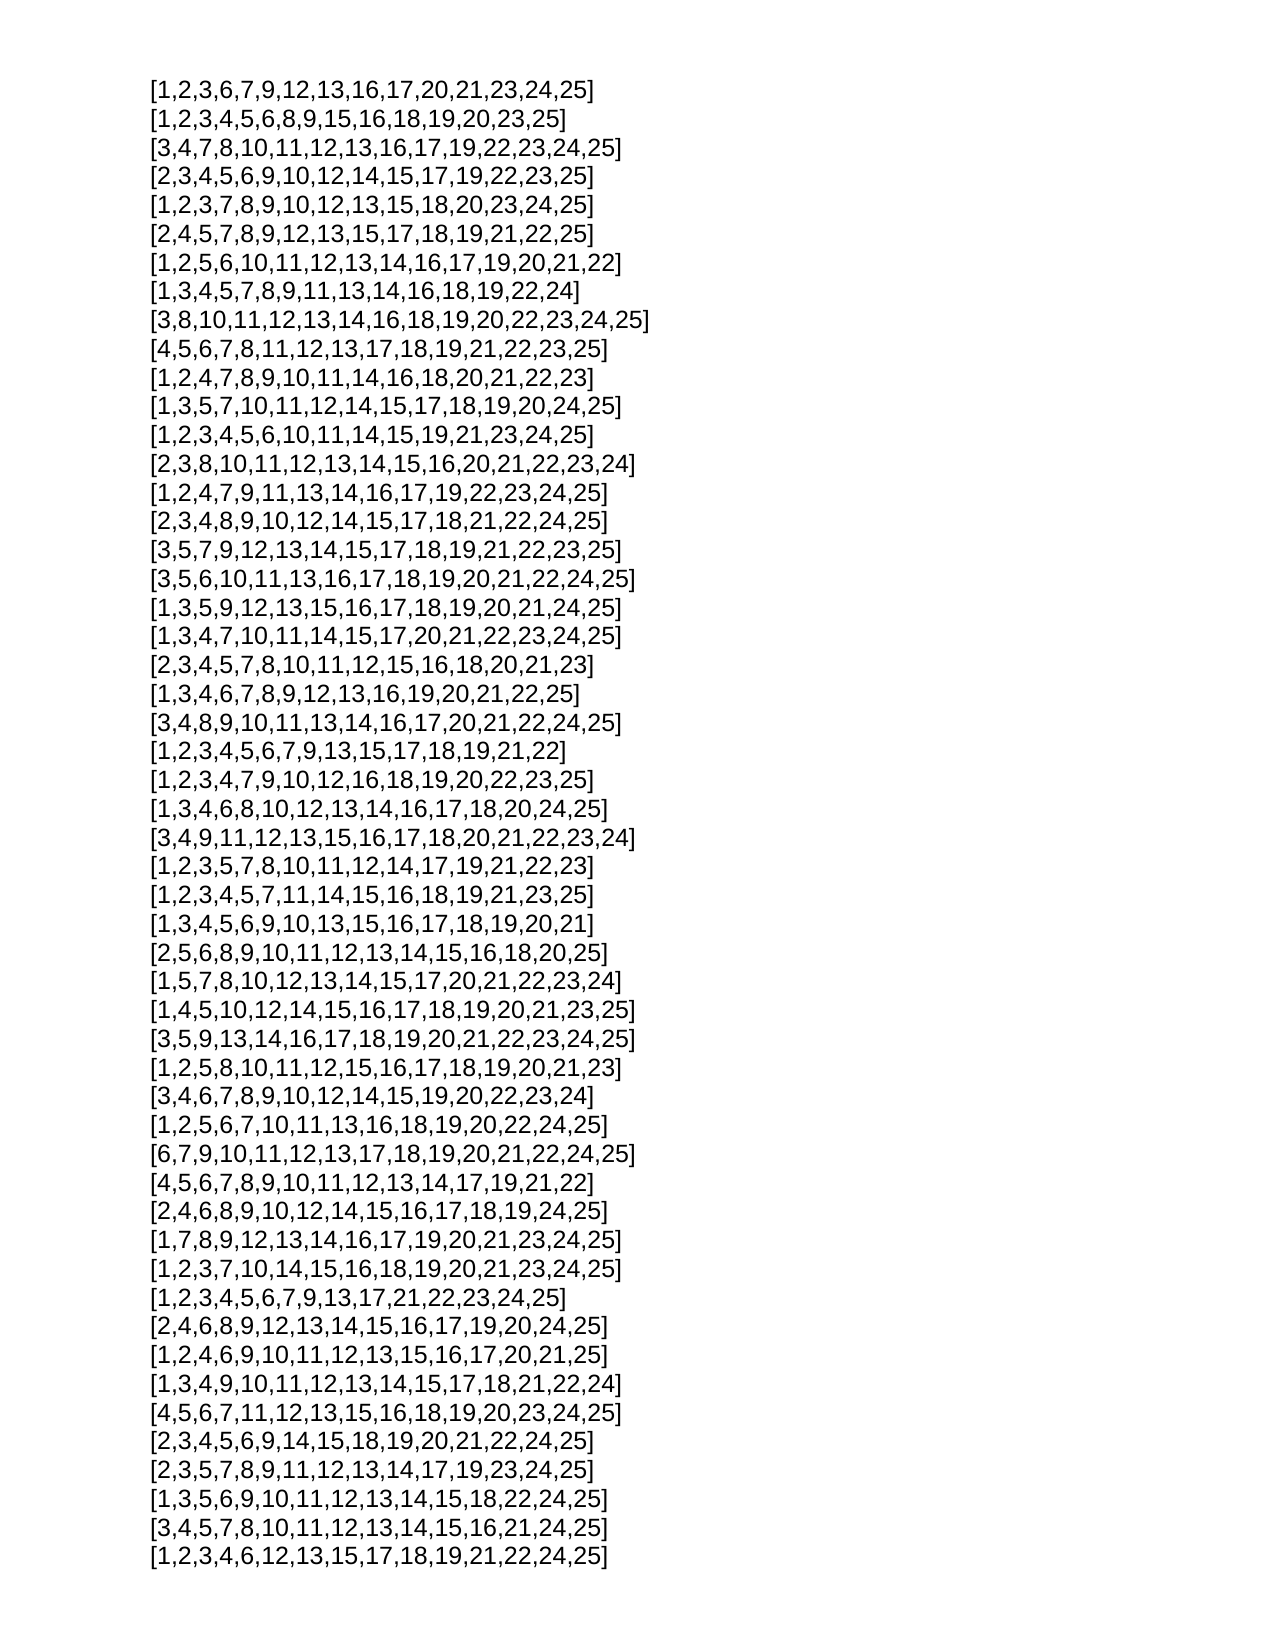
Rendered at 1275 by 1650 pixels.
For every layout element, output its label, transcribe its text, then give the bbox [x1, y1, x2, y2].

text [1,2,3,7,8,9,10,12,13,15,18,20,23,24,25] [150, 190, 1125, 219]
text [2,4,5,7,8,9,12,13,15,17,18,19,21,22,25] [150, 219, 1125, 247]
text [6,7,9,10,11,12,13,17,18,19,20,21,22,24,25] [150, 1139, 1125, 1167]
text [1,3,4,5,6,9,10,13,15,16,17,18,19,20,21] [150, 909, 1125, 937]
text [3,5,9,13,14,16,17,18,19,20,21,22,23,24,25] [150, 1024, 1125, 1052]
text [4,5,6,7,8,9,10,11,12,13,14,17,19,21,22] [150, 1167, 1125, 1196]
text [1,3,5,9,12,13,15,16,17,18,19,20,21,24,25] [150, 592, 1125, 621]
text [1,2,4,7,8,9,10,11,14,16,18,20,21,22,23] [150, 362, 1125, 391]
text [1,3,4,6,7,8,9,12,13,16,19,20,21,22,25] [150, 679, 1125, 707]
text [1,3,4,9,10,11,12,13,14,15,17,18,21,22,24] [150, 1369, 1125, 1397]
text [1,2,3,4,6,12,13,15,17,18,19,21,22,24,25] [150, 1541, 1125, 1570]
text [2,3,4,8,9,10,12,14,15,17,18,21,22,24,25] [150, 506, 1125, 535]
text [1,3,5,6,9,10,11,12,13,14,15,18,22,24,25] [150, 1484, 1125, 1512]
text [1,2,3,4,5,7,11,14,15,16,18,19,21,23,25] [150, 880, 1125, 909]
text [1,2,3,4,7,9,10,12,16,18,19,20,22,23,25] [150, 765, 1125, 794]
text [1,2,4,6,9,10,11,12,13,15,16,17,20,21,25] [150, 1340, 1125, 1369]
text [3,5,6,10,11,13,16,17,18,19,20,21,22,24,25] [150, 564, 1125, 592]
text [3,4,7,8,10,11,12,13,16,17,19,22,23,24,25] [150, 132, 1125, 161]
text [3,8,10,11,12,13,14,16,18,19,20,22,23,24,25] [150, 305, 1125, 334]
text [4,5,6,7,11,12,13,15,16,18,19,20,23,24,25] [150, 1397, 1125, 1426]
text [1,2,3,6,7,9,12,13,16,17,20,21,23,24,25] [150, 75, 1125, 104]
text [1,2,4,7,9,11,13,14,16,17,19,22,23,24,25] [150, 477, 1125, 506]
text [2,5,6,8,9,10,11,12,13,14,15,16,18,20,25] [150, 937, 1125, 966]
text [1,7,8,9,12,13,14,16,17,19,20,21,23,24,25] [150, 1225, 1125, 1254]
text [1,5,7,8,10,12,13,14,15,17,20,21,22,23,24] [150, 966, 1125, 995]
text [2,3,8,10,11,12,13,14,15,16,20,21,22,23,24] [150, 449, 1125, 477]
text [2,3,4,5,6,9,10,12,14,15,17,19,22,23,25] [150, 161, 1125, 190]
text [1,2,3,4,5,6,8,9,15,16,18,19,20,23,25] [150, 104, 1125, 132]
text [3,5,7,9,12,13,14,15,17,18,19,21,22,23,25] [150, 535, 1125, 564]
text [3,4,8,9,10,11,13,14,16,17,20,21,22,24,25] [150, 707, 1125, 736]
text [1,4,5,10,12,14,15,16,17,18,19,20,21,23,25] [150, 995, 1125, 1024]
text [1,2,5,8,10,11,12,15,16,17,18,19,20,21,23] [150, 1052, 1125, 1081]
text [1,2,5,6,7,10,11,13,16,18,19,20,22,24,25] [150, 1110, 1125, 1139]
text [3,4,6,7,8,9,10,12,14,15,19,20,22,23,24] [150, 1081, 1125, 1110]
text [1,2,3,4,5,6,7,9,13,15,17,18,19,21,22] [150, 736, 1125, 765]
text [2,3,5,7,8,9,11,12,13,14,17,19,23,24,25] [150, 1455, 1125, 1484]
text [4,5,6,7,8,11,12,13,17,18,19,21,22,23,25] [150, 334, 1125, 362]
text [2,4,6,8,9,12,13,14,15,16,17,19,20,24,25] [150, 1311, 1125, 1340]
text [1,2,3,7,10,14,15,16,18,19,20,21,23,24,25] [150, 1254, 1125, 1282]
text [1,2,3,4,5,6,7,9,13,17,21,22,23,24,25] [150, 1282, 1125, 1311]
text [1,2,3,5,7,8,10,11,12,14,17,19,21,22,23] [150, 851, 1125, 880]
text [1,3,4,5,7,8,9,11,13,14,16,18,19,22,24] [150, 276, 1125, 305]
text [2,4,6,8,9,10,12,14,15,16,17,18,19,24,25] [150, 1196, 1125, 1225]
text [1,3,5,7,10,11,12,14,15,17,18,19,20,24,25] [150, 391, 1125, 420]
text [2,3,4,5,7,8,10,11,12,15,16,18,20,21,23] [150, 650, 1125, 679]
text [1,3,4,7,10,11,14,15,17,20,21,22,23,24,25] [150, 621, 1125, 650]
text [3,4,5,7,8,10,11,12,13,14,15,16,21,24,25] [150, 1512, 1125, 1541]
text [1,2,5,6,10,11,12,13,14,16,17,19,20,21,22] [150, 247, 1125, 276]
text [1,2,3,4,5,6,10,11,14,15,19,21,23,24,25] [150, 420, 1125, 449]
text [1,3,4,6,8,10,12,13,14,16,17,18,20,24,25] [150, 794, 1125, 822]
text [3,4,9,11,12,13,15,16,17,18,20,21,22,23,24] [150, 822, 1125, 851]
text [2,3,4,5,6,9,14,15,18,19,20,21,22,24,25] [150, 1426, 1125, 1455]
